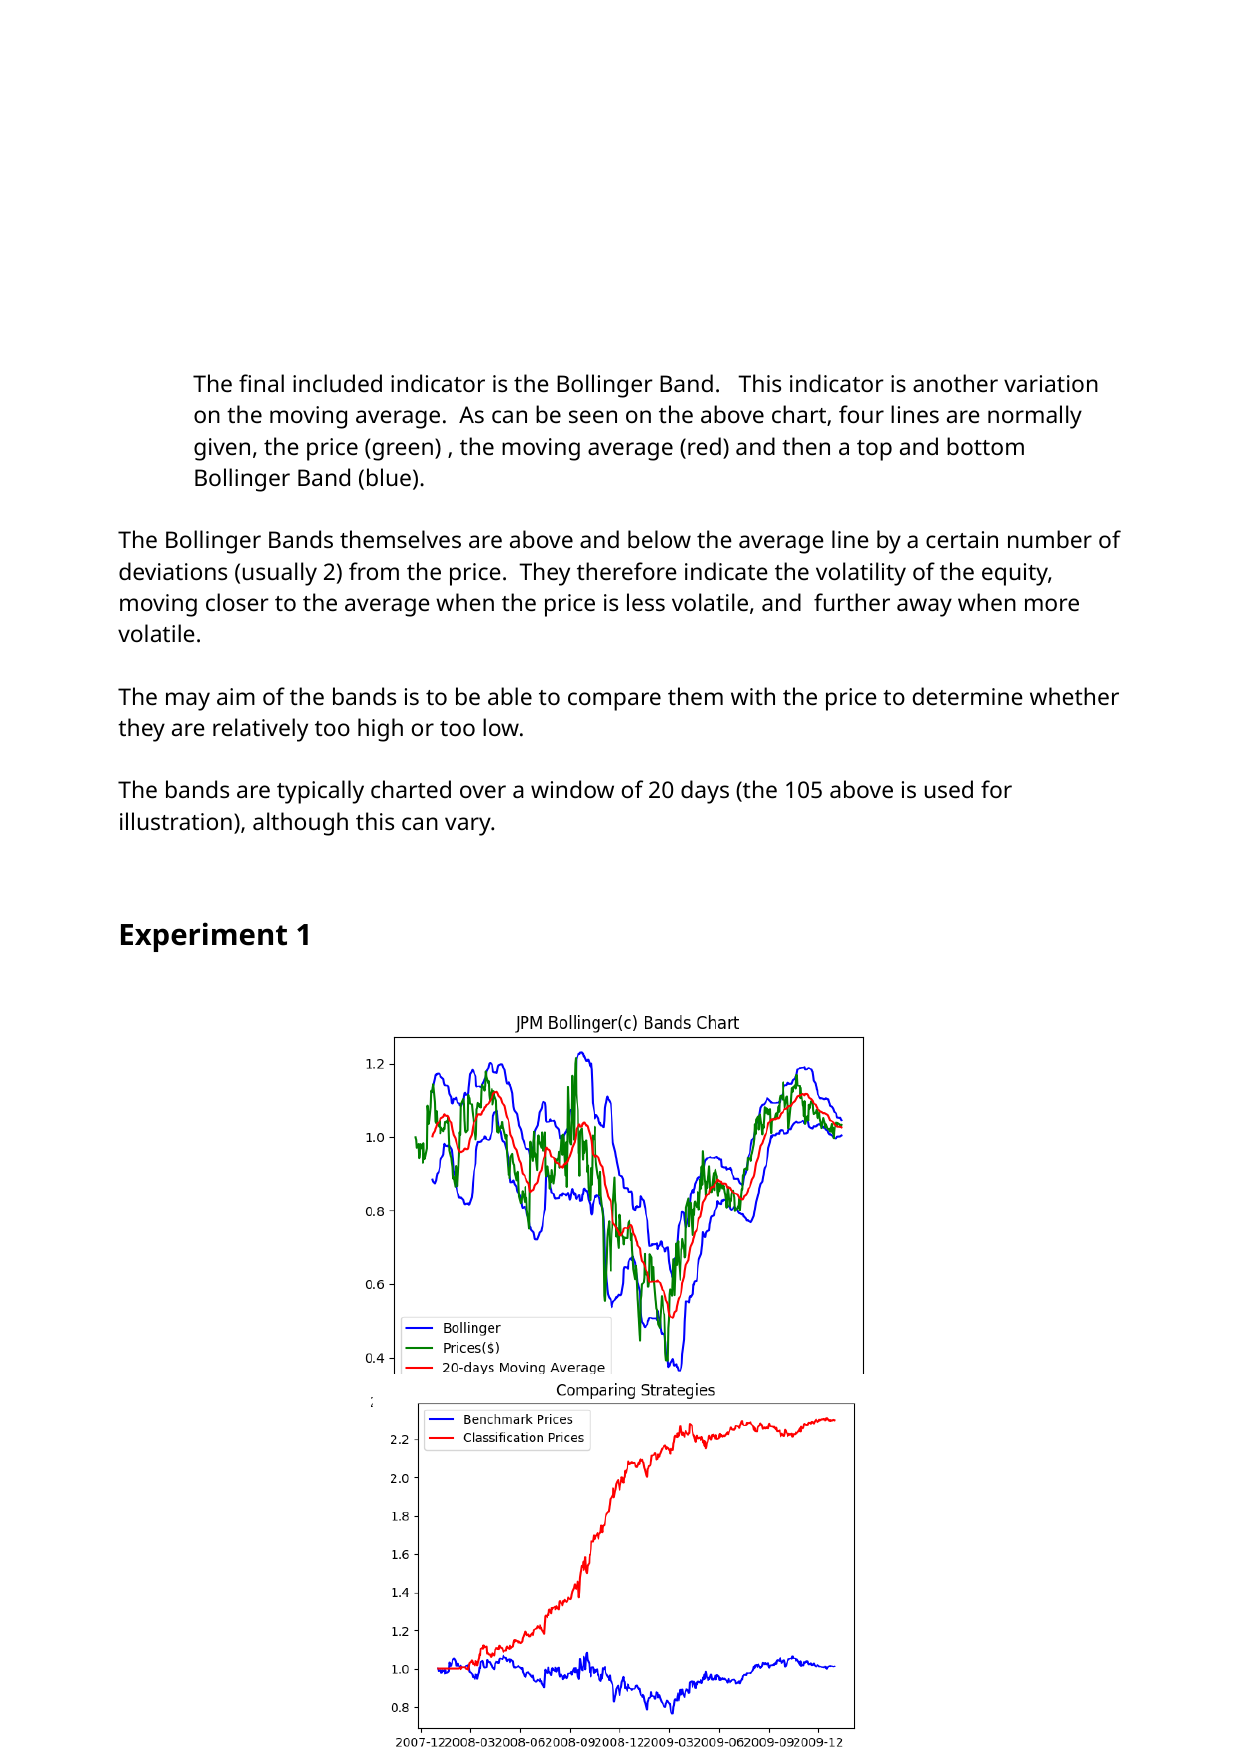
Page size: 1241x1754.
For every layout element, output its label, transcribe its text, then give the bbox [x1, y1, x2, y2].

text The bands are typically charted over a window of 20 days (the 105 above is used for illustration), although this can vary. [118, 774, 1122, 837]
list The final included indicator is the Bollinger Band. This indicator is another variation on the moving average. As can be seen on the above chart, four lines are normally given, the price (green) , the moving average (red) and then a top and bottom Bollinger Band (blue). [156, 368, 1122, 493]
subtitle Experiment 1 [118, 914, 1122, 954]
text The may aim of the bands is to be able to compare them with the price to determine whether they are relatively too high or too low. [118, 681, 1122, 743]
picture [354, 997, 887, 1754]
text The Bollinger Bands themselves are above and below the average line by a certain number of deviations (usually 2) from the price. They therefore indicate the volatility of the equity, moving closer to the average when the price is less volatile, and further away when more volatile. [118, 524, 1122, 649]
